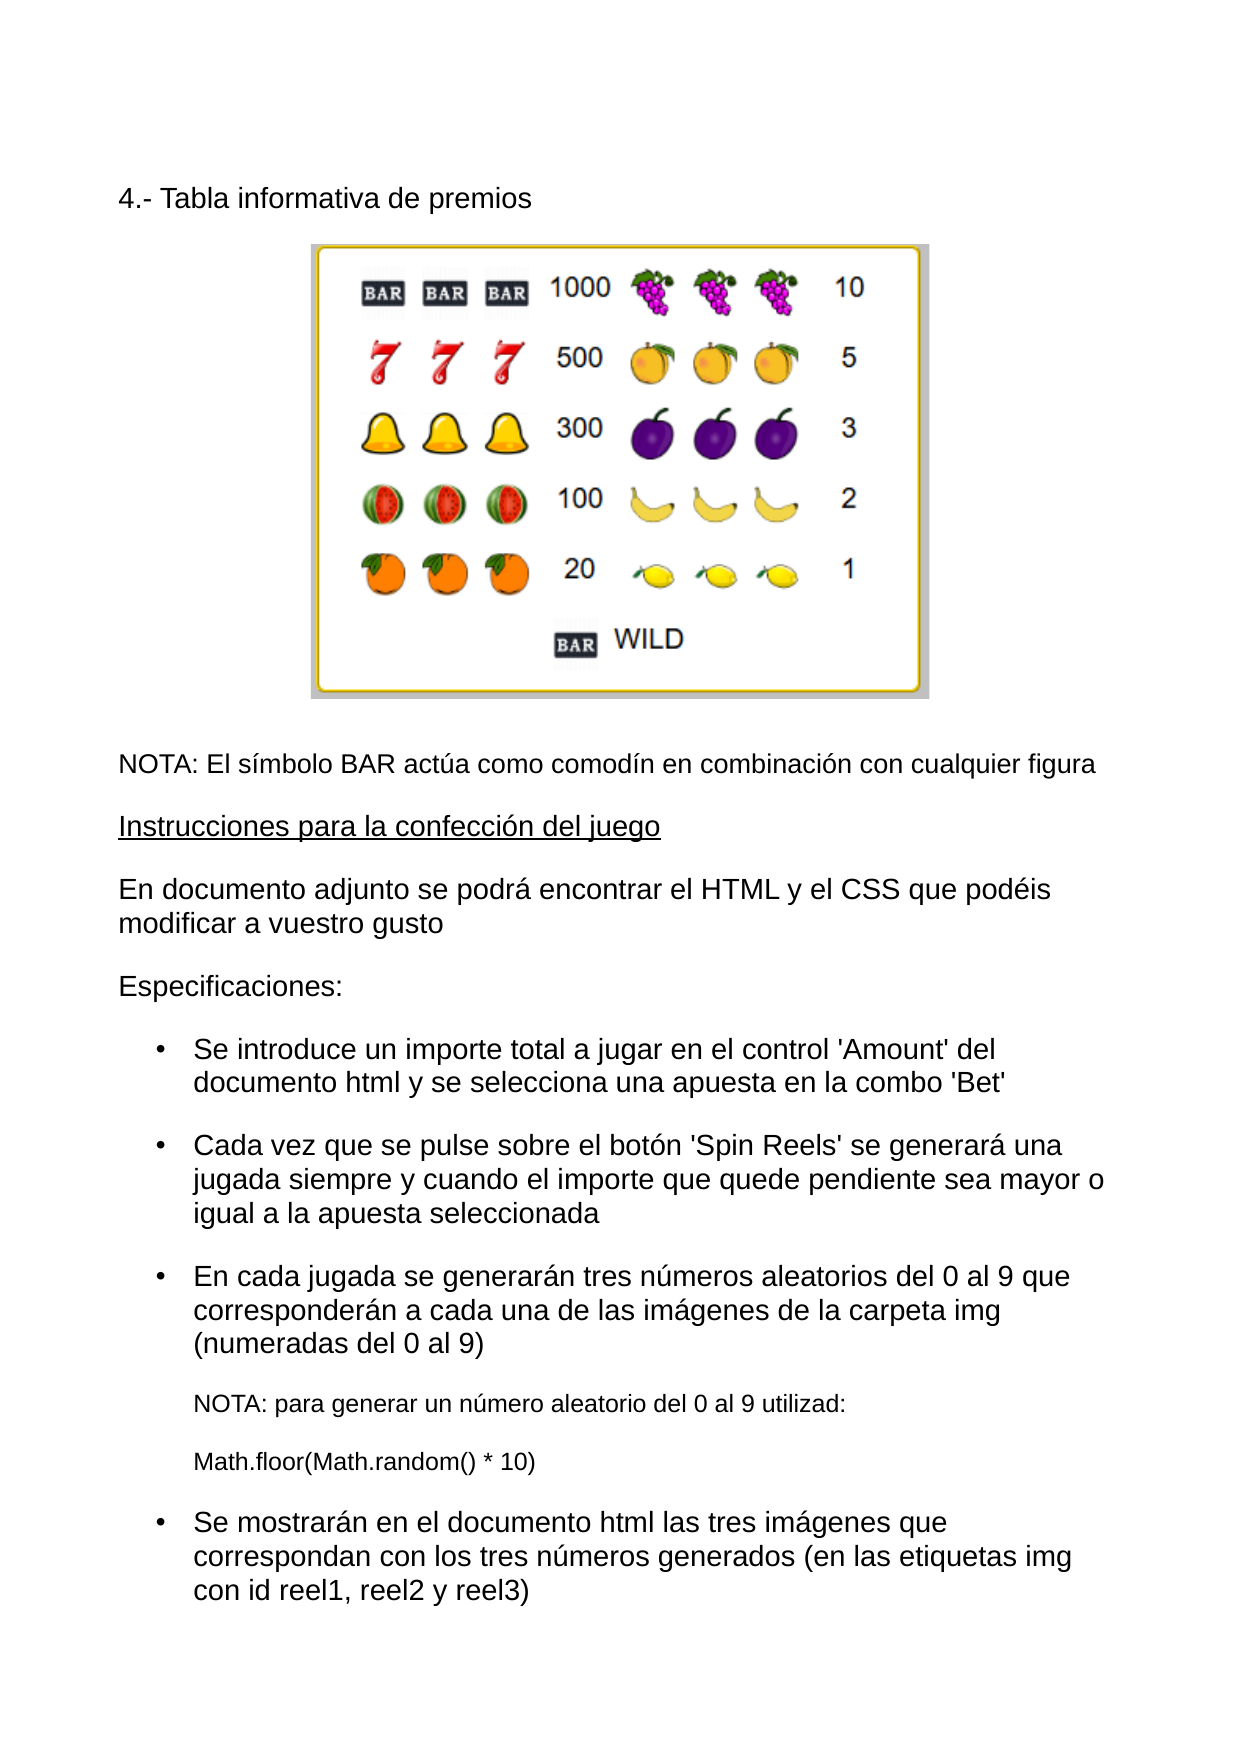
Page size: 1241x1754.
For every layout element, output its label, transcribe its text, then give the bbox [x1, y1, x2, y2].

text Instrucciones para la confección del juego [118, 809, 1122, 843]
list Se mostrarán en el documento html las tres imágenes que correspondan con los tres números generados (en las etiquetas img con id reel1, reel2 y reel3) [156, 1506, 1122, 1606]
list Se introduce un importe total a jugar en el control 'Amount' del documento html y se selecciona una apuesta en la combo 'Bet' [156, 1032, 1122, 1099]
list NOTA: para generar un número aleatorio del 0 al 9 utilizad: [156, 1389, 1122, 1418]
text NOTA: El símbolo BAR actúa como comodín en combinación con cualquier figura [118, 748, 1122, 779]
picture [310, 244, 930, 699]
list En cada jugada se generarán tres números aleatorios del 0 al 9 que corresponderán a cada una de las imágenes de la carpeta img (numeradas del 0 al 9) [156, 1259, 1122, 1359]
list Cada vez que se pulse sobre el botón 'Spin Reels' se generará una jugada siempre y cuando el importe que quede pendiente sea mayor o igual a la apuesta seleccionada [156, 1128, 1122, 1229]
list Math.floor(Math.random() * 10) [156, 1447, 1122, 1476]
text 4.- Tabla informativa de premios [118, 181, 1122, 215]
text Especificaciones: [118, 969, 1122, 1002]
text En documento adjunto se podrá encontrar el HTML y el CSS que podéis modificar a vuestro gusto [118, 872, 1122, 939]
